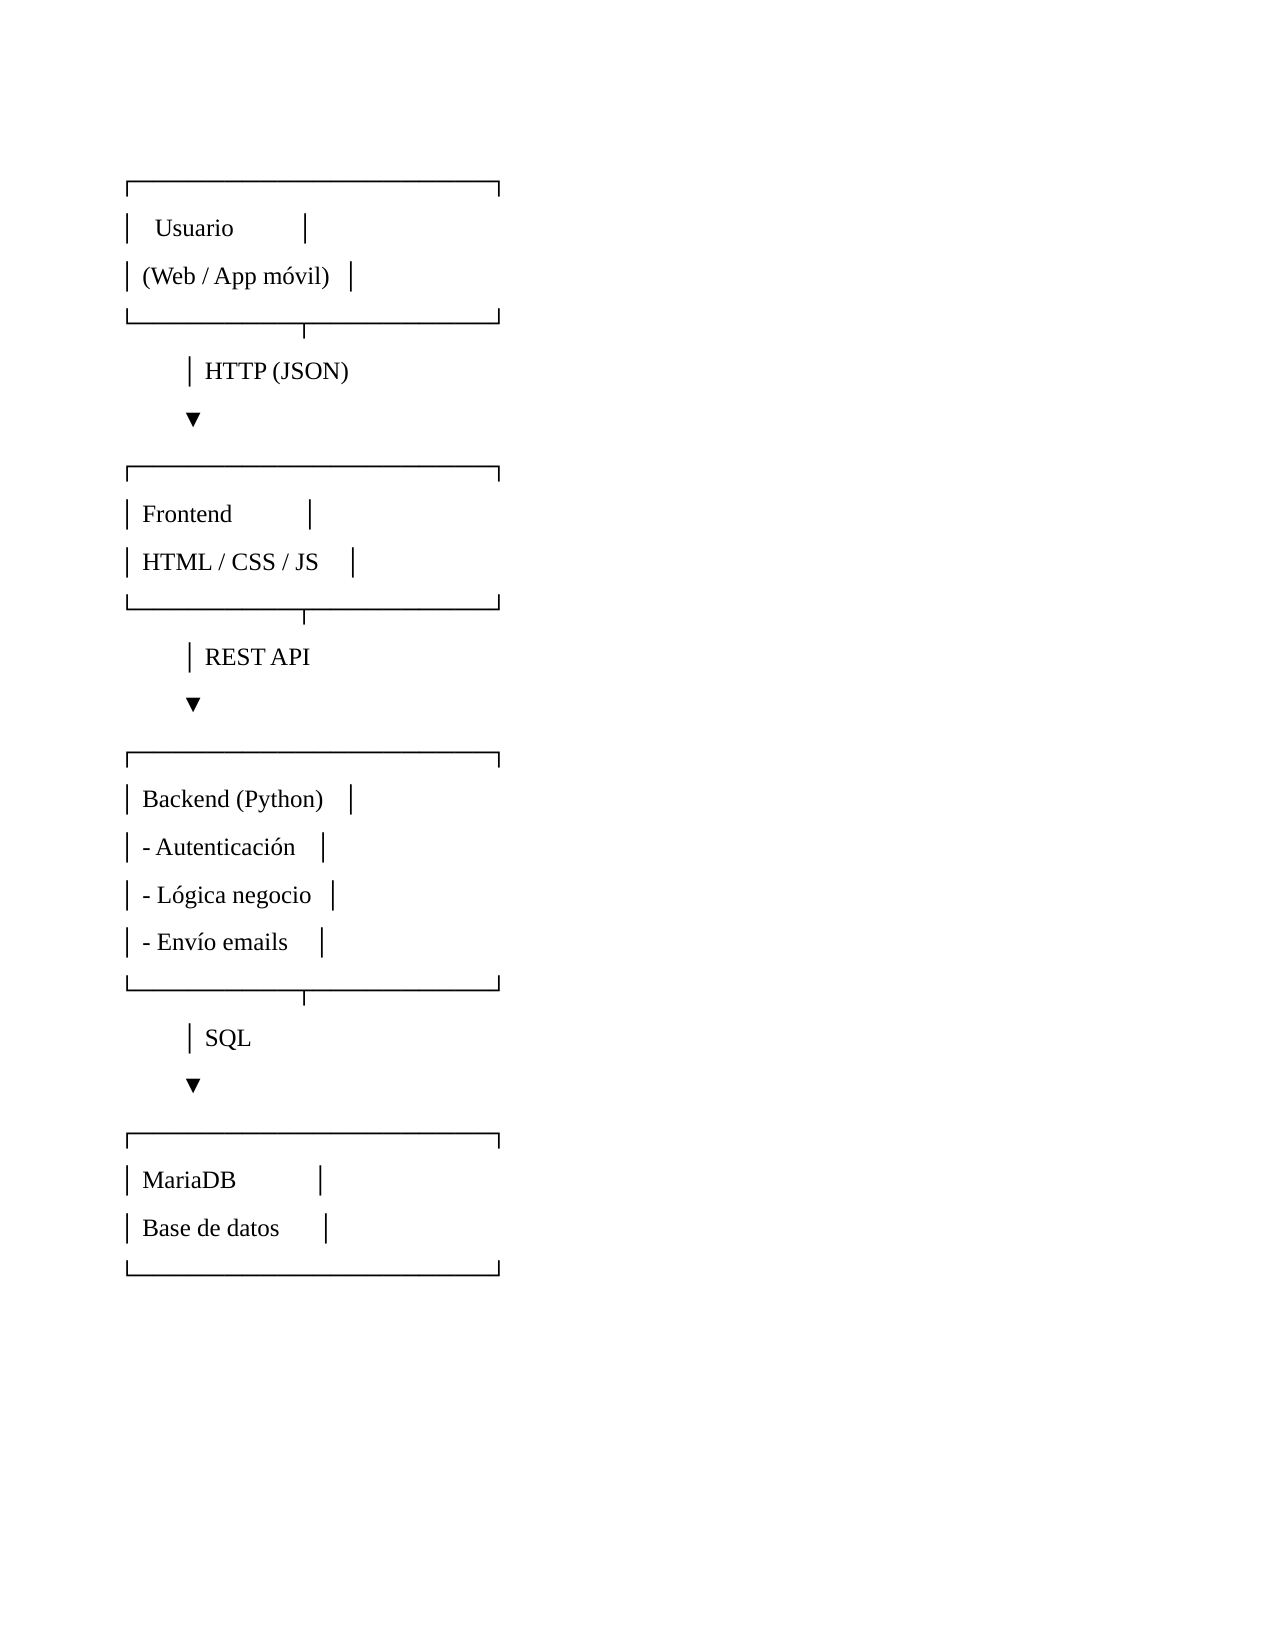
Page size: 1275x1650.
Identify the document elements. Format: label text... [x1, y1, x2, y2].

text │ REST API [190, 642, 1157, 671]
text │ HTTP (JSON) [118, 356, 188, 385]
text │ Frontend │ [128, 499, 309, 528]
text │ REST API [118, 642, 188, 671]
text │ Base de datos │ [128, 1213, 325, 1242]
text ▼ [118, 689, 1157, 718]
text └─────────┬──────────┘ [118, 975, 303, 1004]
text │ Usuario │ [306, 213, 1157, 242]
text │ Frontend │ [311, 499, 1157, 528]
text │ - Lógica negocio │ [334, 880, 1157, 908]
text │ MariaDB │ [321, 1165, 1157, 1194]
text │ (Web / App móvil) │ [128, 261, 350, 290]
text ▼ [118, 404, 1157, 432]
text └─────────┬──────────┘ [128, 308, 498, 323]
text └─────────┬──────────┘ [305, 308, 1157, 337]
text │ (Web / App móvil) │ [352, 261, 1157, 290]
text ┌────────────────────┐ [118, 451, 1157, 480]
text │ HTTP (JSON) [190, 356, 1157, 385]
text │ SQL [190, 1023, 1157, 1051]
text └────────────────────┘ [118, 1261, 1157, 1289]
text │ Usuario │ [128, 213, 304, 242]
text │ HTML / CSS / JS │ [354, 547, 1157, 575]
text └─────────┬──────────┘ [305, 975, 1157, 1004]
text │ HTML / CSS / JS │ [128, 547, 352, 575]
text │ - Lógica negocio │ [128, 880, 332, 908]
text │ SQL [118, 1023, 188, 1051]
text └─────────┬──────────┘ [128, 975, 498, 990]
text └─────────┬──────────┘ [118, 308, 303, 337]
text │ MariaDB │ [118, 1165, 126, 1194]
text └─────────┬──────────┘ [128, 594, 498, 609]
text ┌────────────────────┐ [118, 1118, 1157, 1147]
text │ MariaDB │ [128, 1165, 319, 1194]
text │ Usuario │ [118, 213, 126, 242]
text │ - Autenticación │ [324, 832, 1157, 861]
text │ Base de datos │ [327, 1213, 1157, 1242]
text ┌────────────────────┐ [118, 737, 1157, 766]
text ┌────────────────────┐ [118, 166, 1157, 194]
text │ Backend (Python) │ [128, 784, 350, 813]
text └─────────┬──────────┘ [305, 594, 1157, 623]
text └─────────┬──────────┘ [118, 594, 303, 623]
text │ - Envío emails │ [323, 927, 1157, 956]
text │ - Autenticación │ [128, 832, 322, 861]
text ▼ [118, 1070, 1157, 1099]
text │ Backend (Python) │ [352, 784, 1157, 813]
text │ - Envío emails │ [128, 927, 321, 956]
